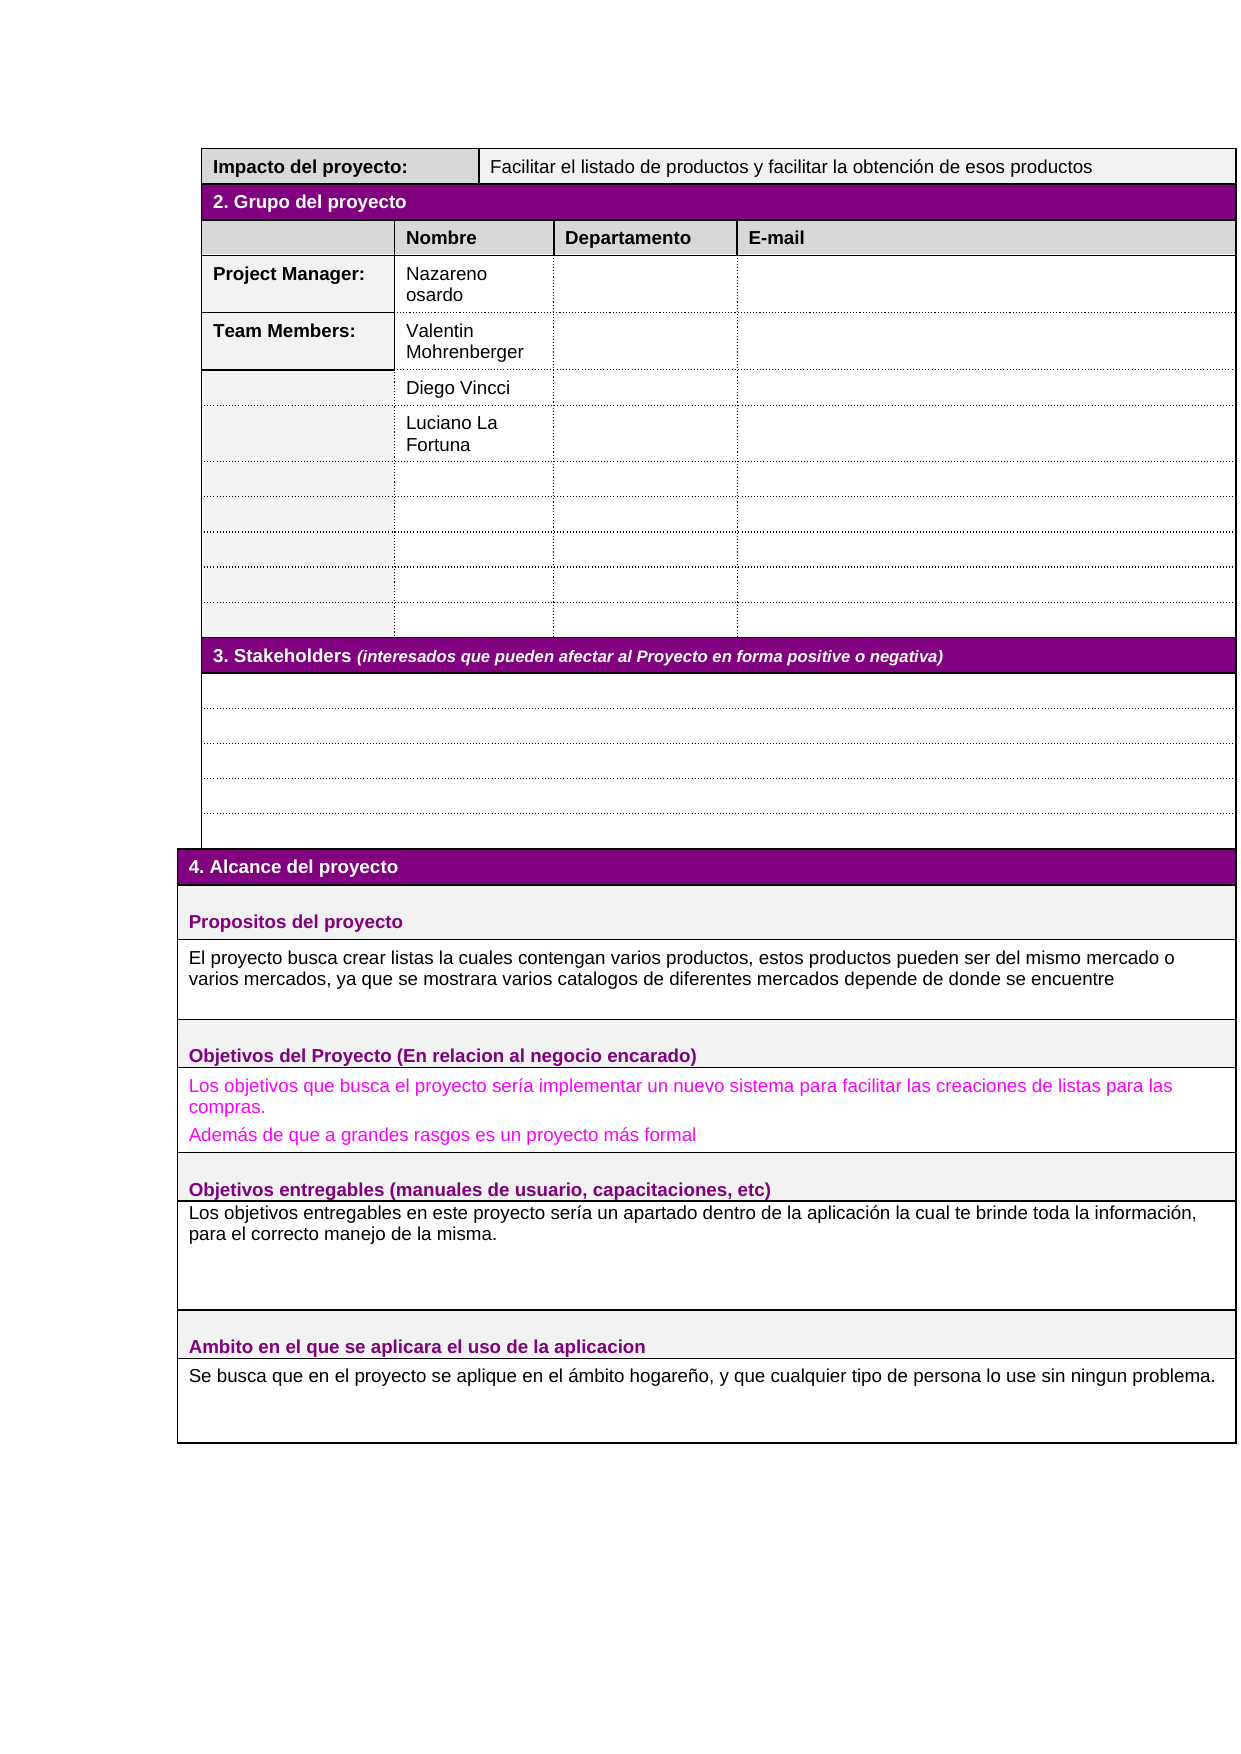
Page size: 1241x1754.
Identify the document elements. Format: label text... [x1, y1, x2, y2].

table_cell Nombre [395, 221, 553, 254]
table_cell [177, 461, 201, 496]
table_cell Se busca que en el proyecto se aplique en el ámbito hogareño, y que cualquier tipo de persona lo use sin ningun problema. [178, 1359, 1235, 1442]
table_cell [202, 371, 394, 404]
table_cell Nazareno osardo [395, 256, 554, 312]
table_cell [177, 813, 201, 848]
table_cell Diego Vincci [395, 369, 554, 404]
table_cell [177, 708, 201, 743]
table_cell Los objetivos entregables en este proyecto sería un apartado dentro de la aplicación la cual te brinde toda la información, para el correcto manejo de la misma. [178, 1202, 1235, 1309]
table_cell [202, 708, 1235, 743]
table_cell [737, 531, 1235, 566]
table_cell [177, 405, 201, 461]
table_cell [202, 602, 394, 637]
table_cell Propositos del proyecto [178, 886, 1235, 939]
table_cell [202, 531, 394, 566]
table_cell Objetivos del Proyecto (En relacion al negocio encarado) [178, 1020, 1235, 1067]
table_cell [177, 531, 201, 566]
table_cell [177, 255, 201, 312]
table_cell [202, 496, 394, 531]
table_cell Project Manager: [202, 256, 394, 312]
table_cell [737, 405, 1235, 461]
table_cell [737, 461, 1235, 496]
table_cell [177, 637, 201, 672]
table_cell [202, 405, 394, 461]
table_cell 2. Grupo del proyecto [202, 185, 1235, 219]
table_cell Team Members: [202, 313, 394, 369]
table_cell E-mail [738, 221, 1235, 254]
table_cell [177, 496, 201, 531]
table_cell [177, 778, 201, 813]
table_cell [395, 531, 554, 566]
table_cell [554, 531, 737, 566]
table_cell [554, 461, 737, 496]
table_cell [554, 405, 737, 461]
table_cell [202, 461, 394, 496]
table_cell Valentin Mohrenberger [395, 312, 554, 369]
table_cell [202, 778, 1235, 813]
table_cell [177, 672, 201, 708]
table_cell [737, 496, 1235, 531]
table_cell [177, 183, 201, 219]
table_cell [554, 496, 737, 531]
table_cell [177, 602, 201, 637]
table_cell [202, 674, 1235, 708]
table_cell [737, 312, 1235, 369]
table_cell [177, 312, 201, 369]
table_cell [554, 566, 737, 602]
table_cell [177, 743, 201, 778]
table_cell 4. Alcance del proyecto [178, 850, 1235, 884]
table_cell [177, 148, 201, 183]
table_cell [737, 256, 1235, 312]
table_cell [202, 221, 394, 254]
table_cell [177, 219, 201, 254]
table_cell [177, 369, 201, 404]
table_cell 3. Stakeholders (interesados que pueden afectar al Proyecto en forma positive o negativa) [202, 638, 1235, 672]
table_cell [395, 461, 554, 496]
table_cell [737, 566, 1235, 602]
table_cell Los objetivos que busca el proyecto sería implementar un nuevo sistema para facilitar las creaciones de listas para las compras. Además de que a grandes rasgos es un proyecto más formal [178, 1068, 1235, 1152]
table_cell [737, 369, 1235, 404]
table_cell [554, 312, 737, 369]
table_cell Impacto del proyecto: [202, 149, 478, 183]
table_cell Ambito en el que se aplicara el uso de la aplicacion [178, 1311, 1235, 1357]
table_cell El proyecto busca crear listas la cuales contengan varios productos, estos productos pueden ser del mismo mercado o varios mercados, ya que se mostrara varios catalogos de diferentes mercados depende de donde se encuentre [178, 940, 1235, 1019]
table_cell [554, 602, 737, 637]
table_cell Luciano La Fortuna [395, 405, 554, 461]
table_cell Departamento [555, 221, 736, 254]
table_cell [554, 256, 737, 312]
table_cell [202, 813, 1235, 848]
table_cell [395, 496, 554, 531]
table_cell [737, 602, 1235, 637]
table_cell [395, 602, 554, 637]
table_cell [395, 566, 554, 602]
table_cell Objetivos entregables (manuales de usuario, capacitaciones, etc) [178, 1153, 1235, 1200]
table_cell Facilitar el listado de productos y facilitar la obtención de esos productos [480, 149, 1235, 183]
table_cell [202, 743, 1235, 778]
table_cell [202, 566, 394, 602]
table_cell [177, 566, 201, 602]
table_cell [554, 369, 737, 404]
